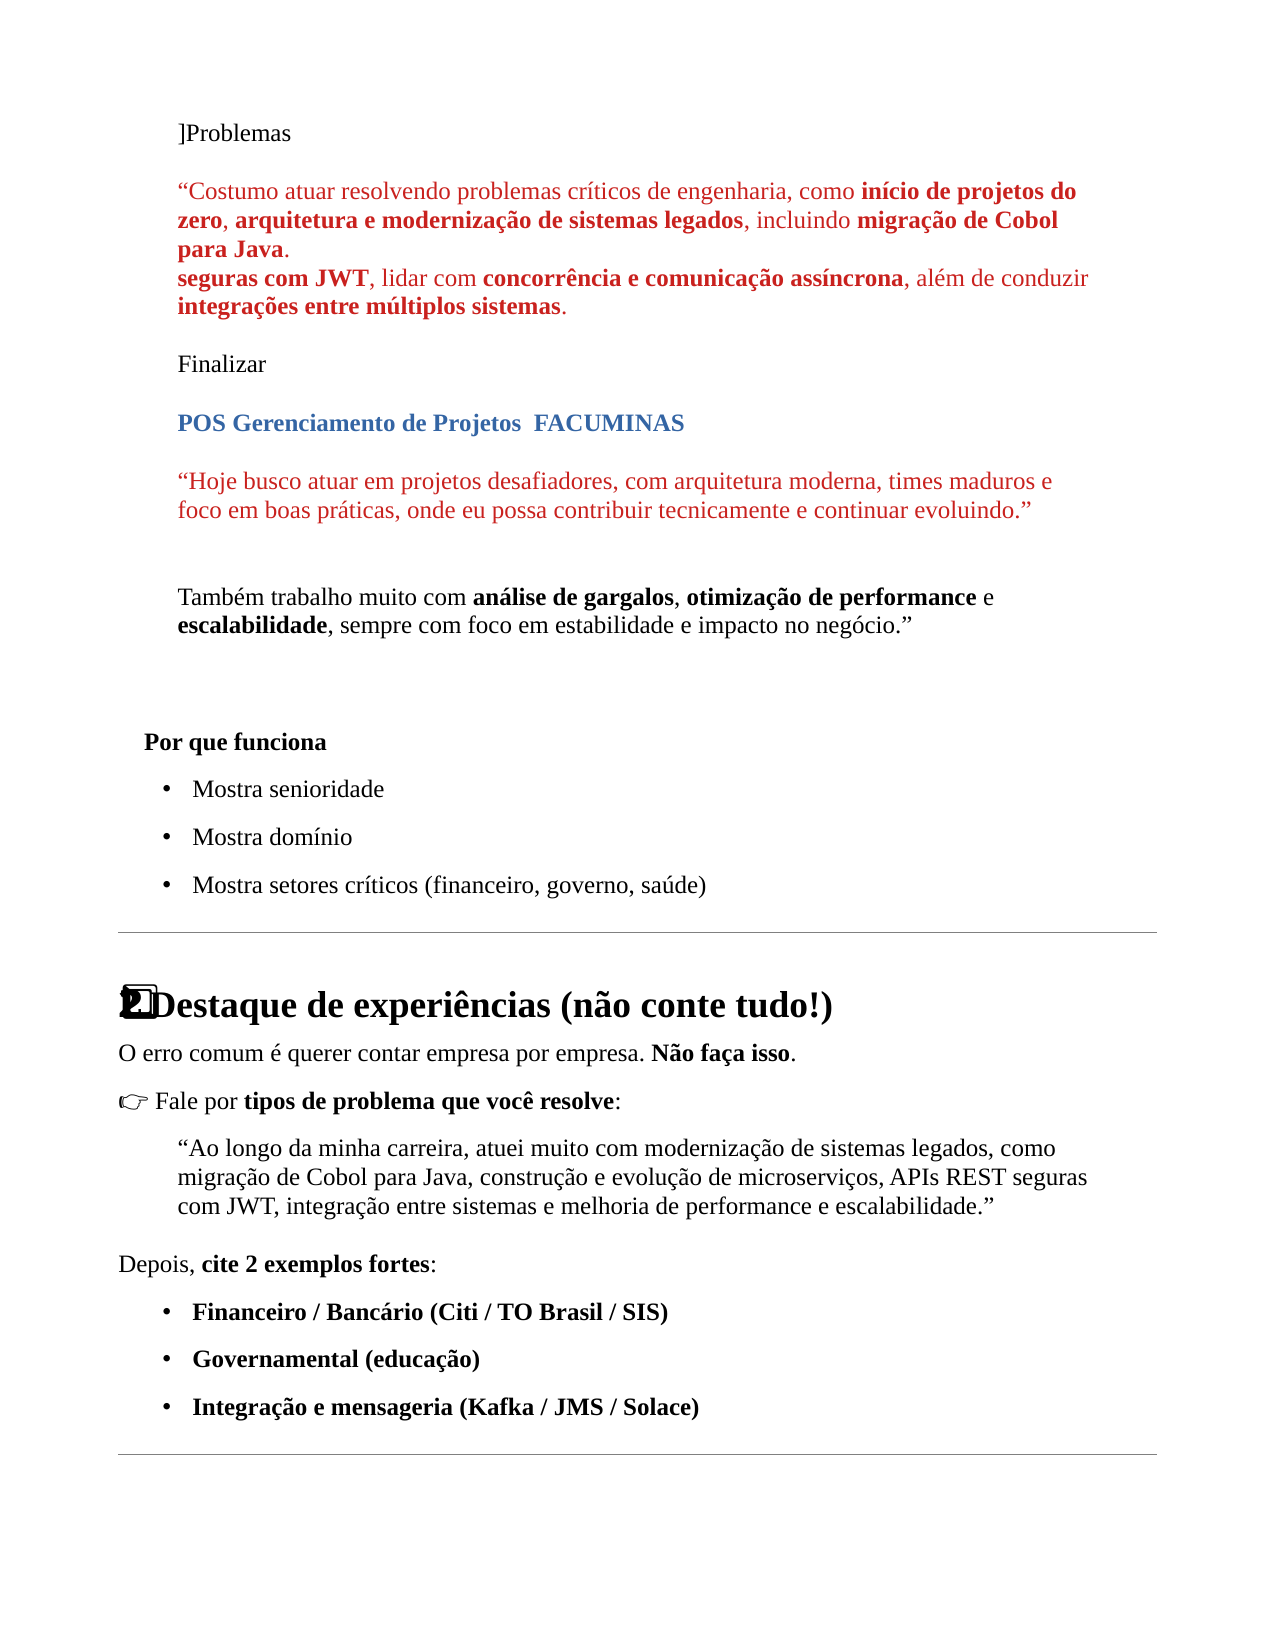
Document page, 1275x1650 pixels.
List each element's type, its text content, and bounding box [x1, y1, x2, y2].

text 👉 Fale por tipos de problema que você resolve: [118, 1086, 1157, 1114]
list Mostra setores críticos (financeiro, governo, saúde) [162, 870, 1157, 898]
text “Hoje busco atuar em projetos desafiadores, com arquitetura moderna, times maduros e foco em boas práticas, onde eu possa contribuir tecnicamente e continuar evoluindo.” [177, 466, 1098, 523]
text “Ao longo da minha carreira, atuei muito com modernização de sistemas legados, como migração de Cobol para Java, construção e evolução de microserviços, APIs REST seguras com JWT, integração entre sistemas e melhoria de performance e escalabilidade.” [177, 1133, 1098, 1219]
text POS Gerenciamento de Projetos FACUMINAS [177, 408, 1098, 437]
text 🔑 Por que funciona [118, 727, 1157, 756]
text O erro comum é querer contar empresa por empresa. Não faça isso. [118, 1038, 1157, 1067]
text “Costumo atuar resolvendo problemas críticos de engenharia, como início de projetos do zero, arquitetura e modernização de sistemas legados, incluindo migração de Cobol para Java. seguras com JWT, lidar com concorrência e comunicação assíncrona, além de conduzir integrações entre múltiplos sistemas. [177, 176, 1098, 320]
list Integração e mensageria (Kafka / JMS / Solace) [162, 1392, 1157, 1421]
text ]Problemas [177, 118, 1098, 147]
text Depois, cite 2 exemplos fortes: [118, 1249, 1157, 1278]
text Também trabalho muito com análise de gargalos, otimização de performance e escalabilidade, sempre com foco em estabilidade e impacto no negócio.” [177, 553, 1098, 639]
list Financeiro / Bancário (Citi / TO Brasil / SIS) [162, 1297, 1157, 1325]
text Finalizar [177, 349, 1098, 378]
list Mostra domínio [162, 822, 1157, 851]
list Mostra senioridade [162, 774, 1157, 803]
list Governamental (educação) [162, 1344, 1157, 1373]
subtitle 2️⃣ Destaque de experiências (não conte tudo!) [118, 982, 1157, 1026]
